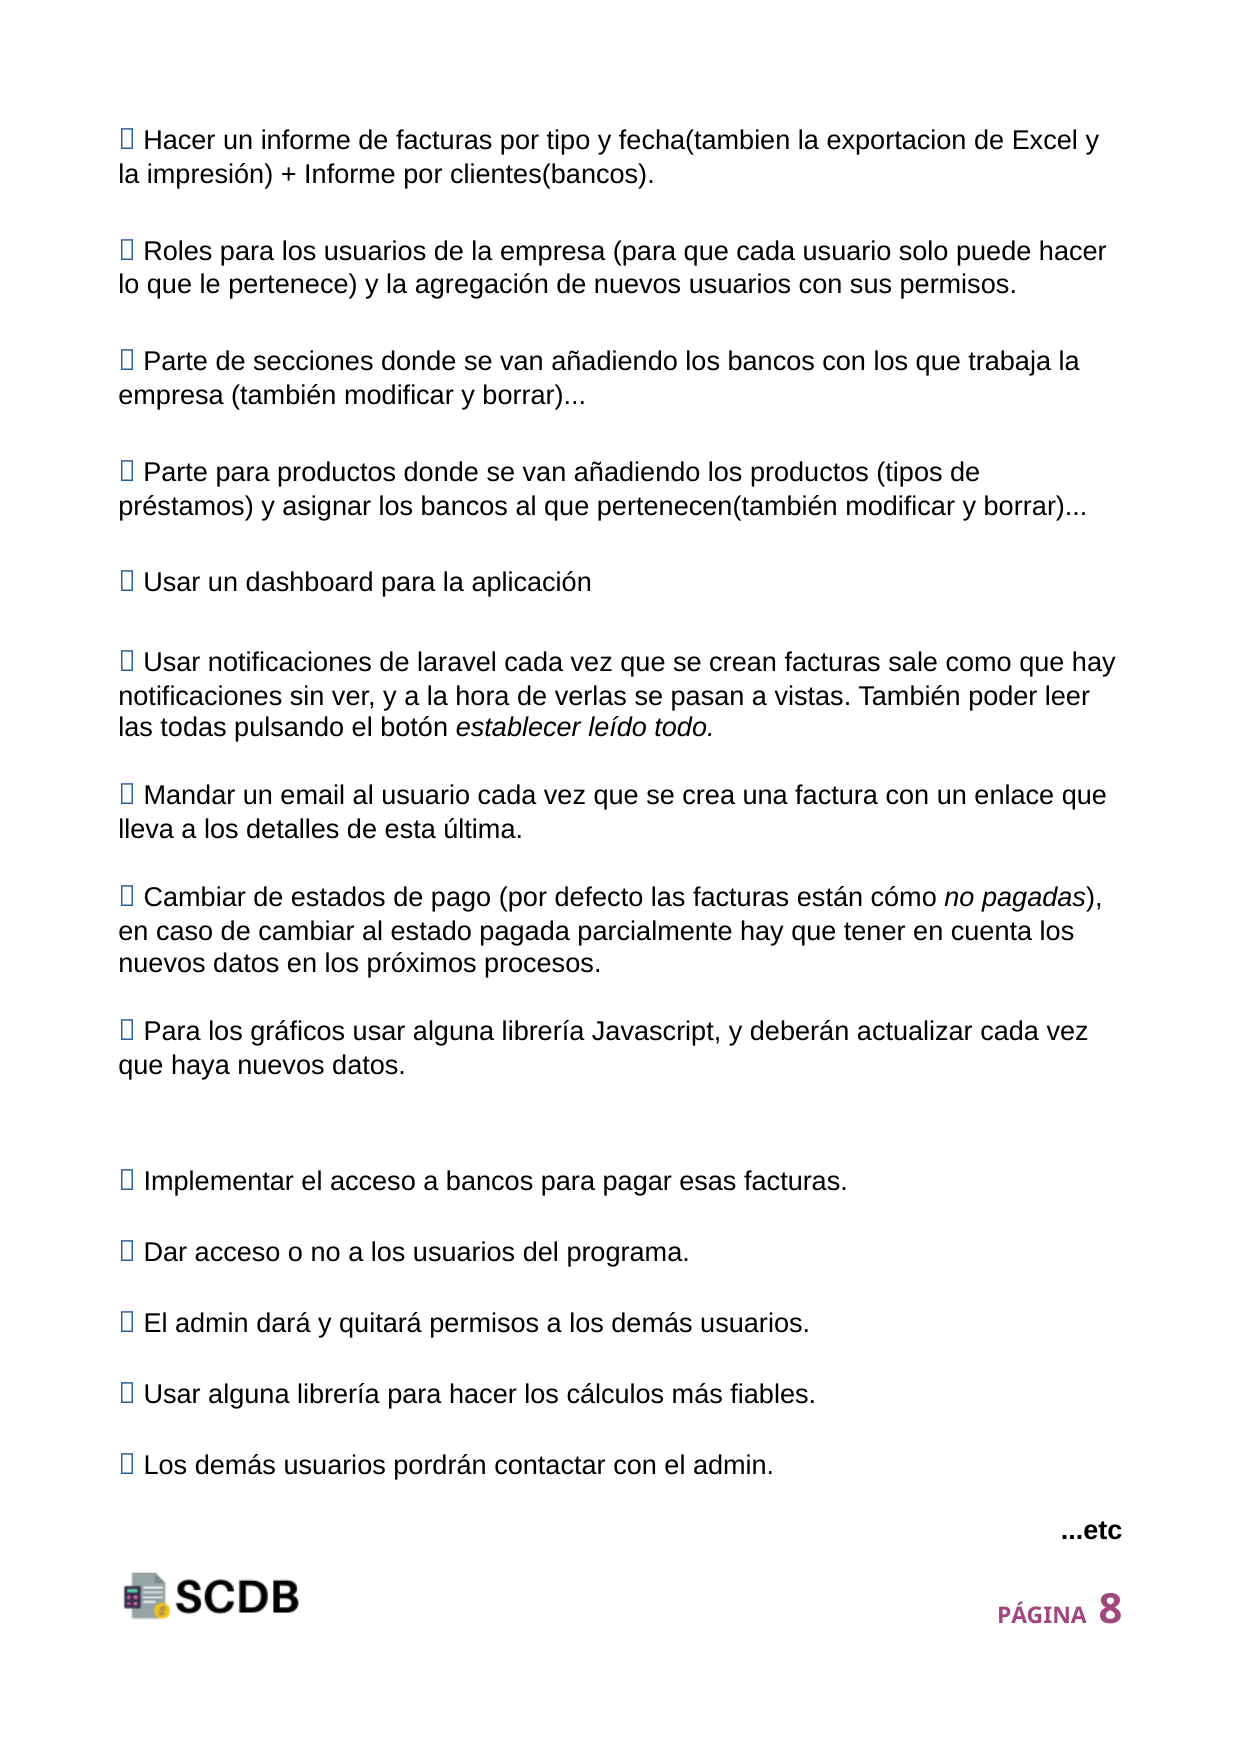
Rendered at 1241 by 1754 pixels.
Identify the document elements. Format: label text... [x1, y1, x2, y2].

text  Para los gráficos usar alguna librería Javascript, y deberán actualizar cada vez que haya nuevos datos. [118, 1009, 1122, 1080]
text  Usar notificaciones de laravel cada vez que se crean facturas sale como que hay notificaciones sin ver, y a la hora de verlas se pasan a vistas. También poder leer las todas pulsando el botón establecer leído todo. [118, 640, 1122, 742]
picture [122, 1569, 305, 1622]
text  Hacer un informe de facturas por tipo y fecha(tambien la exportacion de Excel y [118, 118, 1122, 158]
text  El admin dará y quitará permisos a los demás usuarios. [118, 1301, 1122, 1341]
text lo que le pertenece) y la agregación de nuevos usuarios con sus permisos. [118, 268, 1122, 300]
text  Parte para productos donde se van añadiendo los productos (tipos de [118, 450, 1122, 490]
text  Parte de secciones donde se van añadiendo los bancos con los que trabaja la [118, 339, 1122, 379]
text  Los demás usuarios pordrán contactar con el admin. [118, 1443, 1122, 1483]
text  Usar un dashboard para la aplicación [118, 561, 1122, 600]
text  Usar alguna librería para hacer los cálculos más fiables. [118, 1372, 1122, 1412]
text empresa (también modificar y borrar)... [118, 379, 1122, 410]
text la impresión) + Informe por clientes(bancos). [118, 158, 1122, 189]
text  Mandar un email al usuario cada vez que se crea una factura con un enlace que lleva a los detalles de esta última. [118, 773, 1122, 844]
text préstamos) y asignar los bancos al que pertenecen(también modificar y borrar)... [118, 490, 1122, 521]
text  Implementar el acceso a bancos para pagar esas facturas. [118, 1159, 1122, 1199]
text  Cambiar de estados de pago (por defecto las facturas están cómo no pagadas), en caso de cambiar al estado pagada parcialmente hay que tener en cuenta los nuevos datos en los próximos procesos. [118, 876, 1122, 978]
text  Roles para los usuarios de la empresa (para que cada usuario solo puede hacer [118, 229, 1122, 268]
text ...etc [118, 1514, 1122, 1545]
text  Dar acceso o no a los usuarios del programa. [118, 1230, 1122, 1270]
